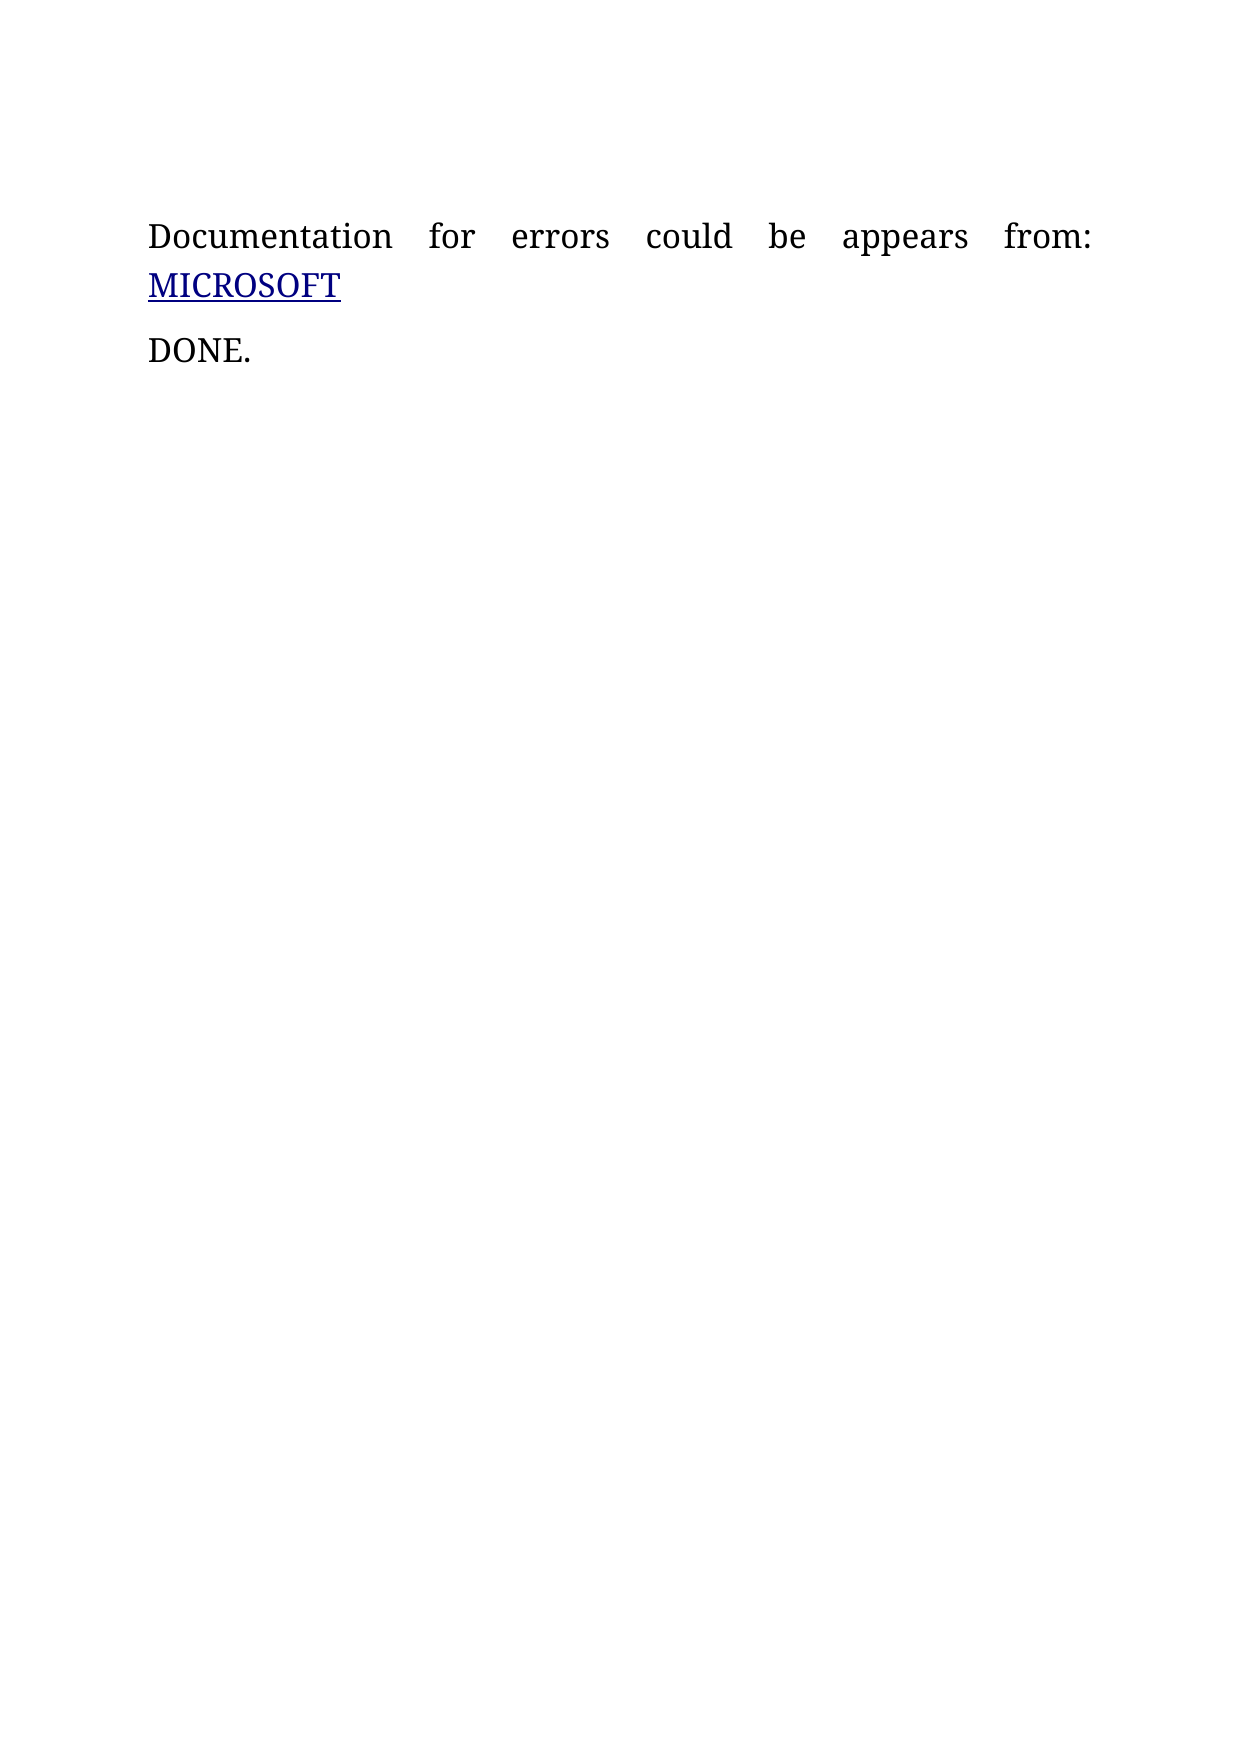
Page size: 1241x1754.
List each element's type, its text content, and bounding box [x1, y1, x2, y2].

text DONE. [148, 327, 1093, 372]
text Documentation for errors could be appears from: MICROSOFT [148, 213, 1093, 307]
